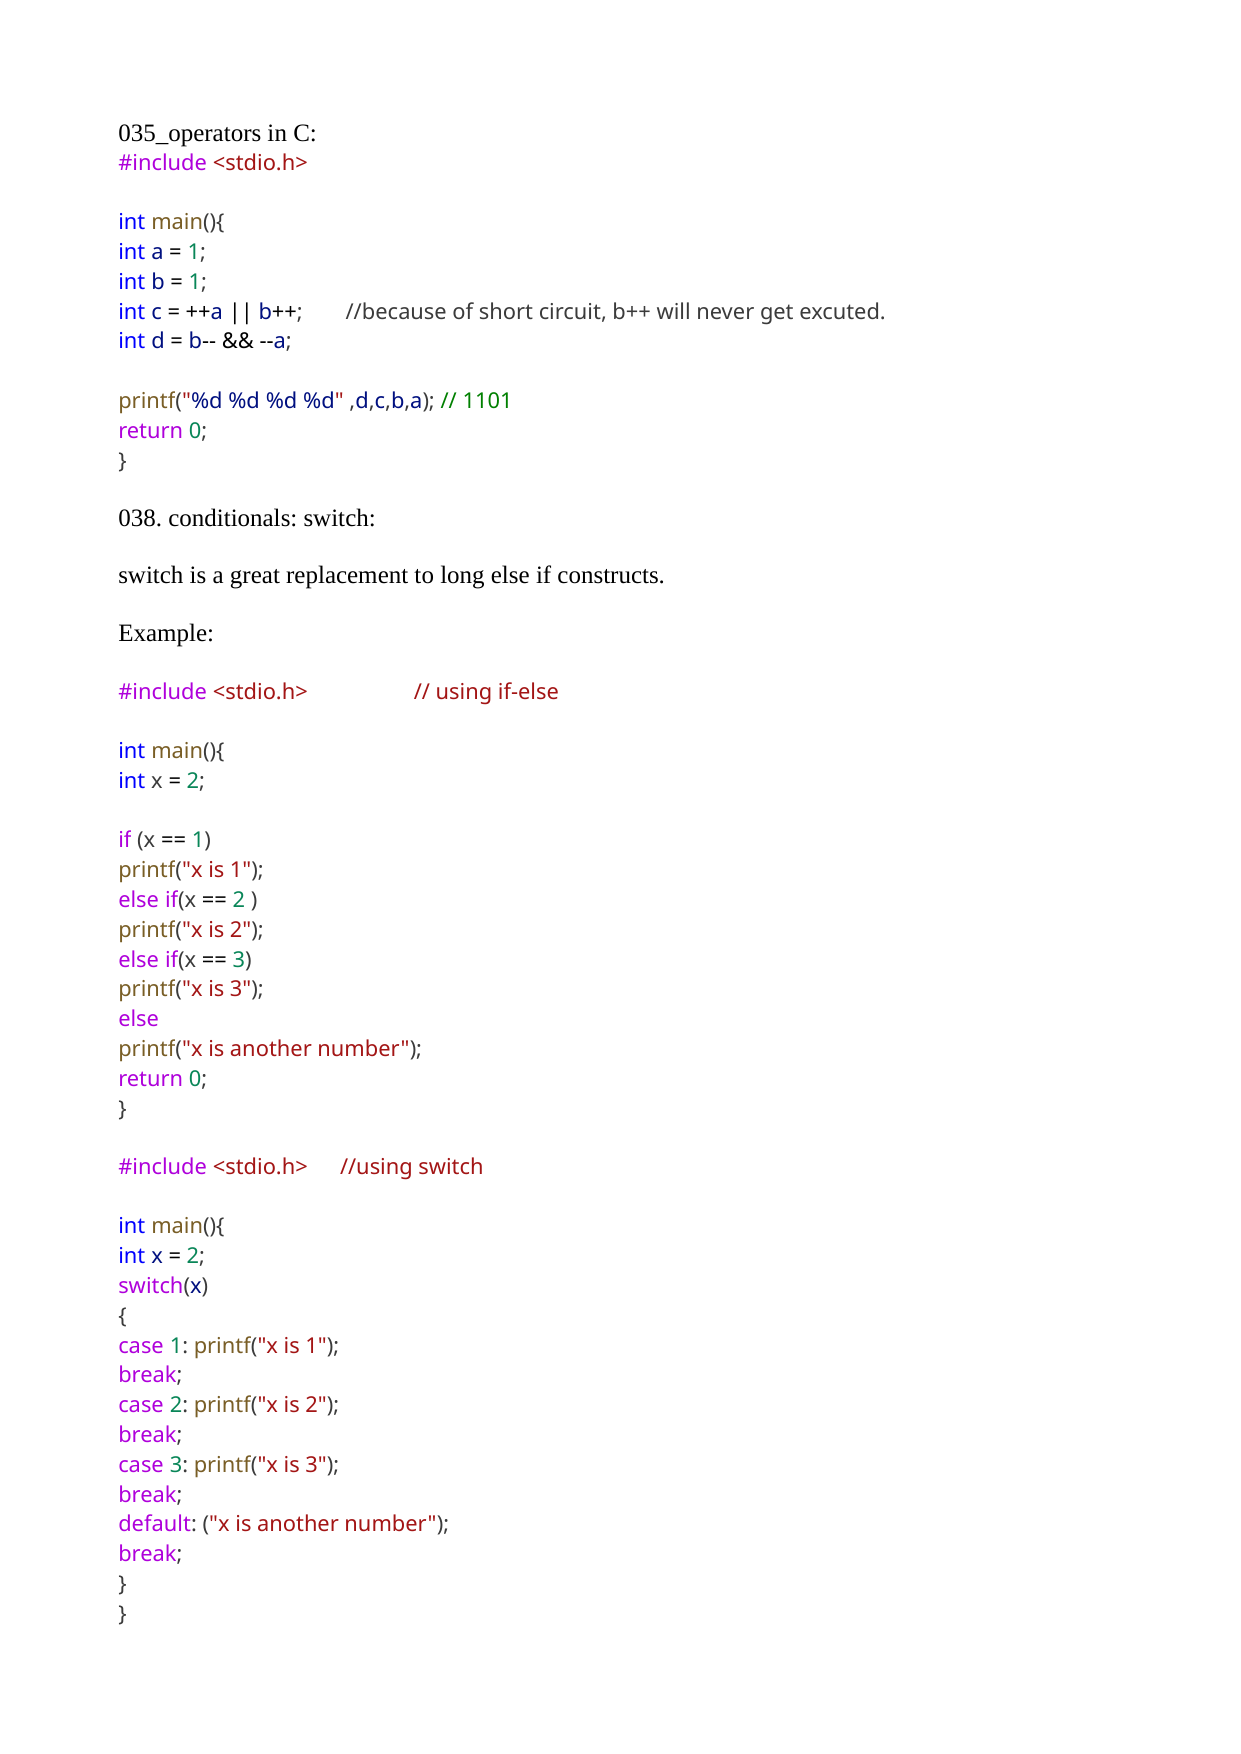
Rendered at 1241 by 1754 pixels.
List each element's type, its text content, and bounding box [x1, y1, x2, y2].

text else [118, 1003, 1122, 1033]
text int main(){ [118, 206, 1122, 236]
text int d = b-- && --a; [118, 326, 1122, 355]
text } [118, 1598, 1122, 1628]
text printf("%d %d %d %d" ,d,c,b,a); // 1101 [118, 385, 1122, 415]
text } [118, 444, 1122, 474]
text switch is a great replacement to long else if constructs. [118, 561, 1122, 589]
text printf("x is 2"); [118, 914, 1122, 943]
text break; [118, 1359, 1122, 1389]
text 038. conditionals: switch: [118, 503, 1122, 532]
text #include <stdio.h> //using switch [118, 1151, 1122, 1181]
text int c = ++a || b++; //because of short circuit, b++ will never get excuted. [118, 296, 1122, 326]
text #include <stdio.h> // using if-else [118, 676, 1122, 705]
text return 0; [118, 1063, 1122, 1092]
text else if(x == 2 ) [118, 884, 1122, 914]
text int b = 1; [118, 266, 1122, 296]
text break; [118, 1538, 1122, 1568]
text if (x == 1) [118, 824, 1122, 854]
text break; [118, 1419, 1122, 1449]
text return 0; [118, 415, 1122, 444]
text switch(x) [118, 1270, 1122, 1300]
text case 3: printf("x is 3"); [118, 1449, 1122, 1479]
text int x = 2; [118, 765, 1122, 795]
text 035_operators in C: [118, 118, 1122, 147]
text int x = 2; [118, 1240, 1122, 1270]
text { [118, 1300, 1122, 1330]
text int main(){ [118, 735, 1122, 765]
text case 1: printf("x is 1"); [118, 1330, 1122, 1359]
text int a = 1; [118, 236, 1122, 266]
text default: ("x is another number"); [118, 1508, 1122, 1538]
text } [118, 1568, 1122, 1598]
text else if(x == 3) [118, 943, 1122, 973]
text } [118, 1092, 1122, 1122]
text break; [118, 1479, 1122, 1508]
text case 2: printf("x is 2"); [118, 1389, 1122, 1419]
text Example: [118, 618, 1122, 647]
text #include <stdio.h> [118, 147, 1122, 177]
text printf("x is 1"); [118, 854, 1122, 884]
text int main(){ [118, 1211, 1122, 1240]
text printf("x is 3"); [118, 973, 1122, 1003]
text printf("x is another number"); [118, 1033, 1122, 1063]
